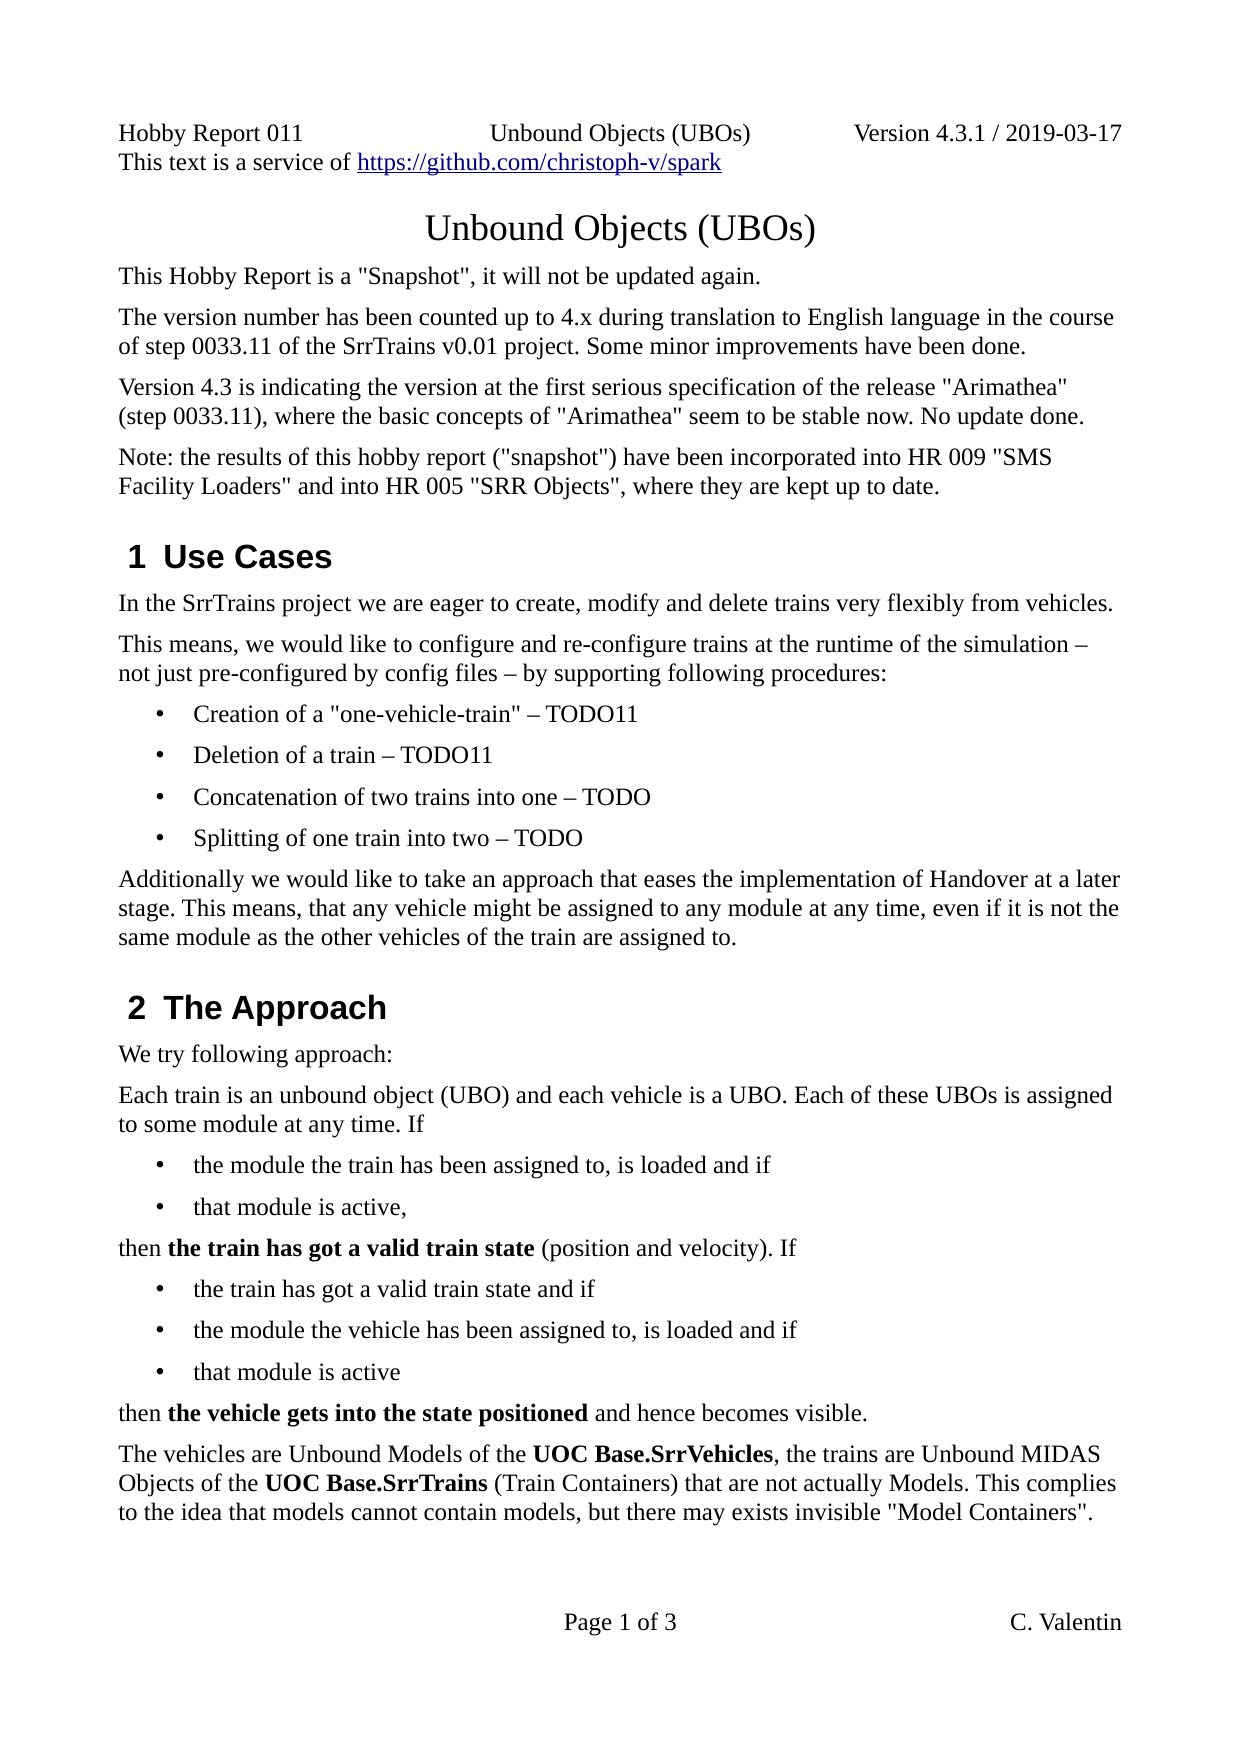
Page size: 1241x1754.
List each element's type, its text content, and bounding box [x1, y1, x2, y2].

text This means, we would like to configure and re-configure trains at the runtime of the simulation – not just pre-configured by config files – by supporting following procedures: [118, 629, 1122, 687]
list the train has got a valid train state and if [156, 1274, 1122, 1303]
list that module is active, [156, 1192, 1122, 1221]
list Creation of a "one-vehicle-train" – TODO11 [156, 699, 1122, 728]
list Splitting of one train into two – TODO [156, 823, 1122, 852]
text Each train is an unbound object (UBO) and each vehicle is a UBO. Each of these UBOs is assigned to some module at any time. If [118, 1081, 1122, 1138]
subtitle The Approach [118, 988, 1122, 1027]
text then the train has got a valid train state (position and velocity). If [118, 1233, 1122, 1262]
text Unbound Objects (UBOs) [118, 205, 1122, 248]
text then the vehicle gets into the state positioned and hence becomes visible. [118, 1398, 1122, 1427]
text This Hobby Report is a "Snapshot", it will not be updated again. [118, 261, 1122, 289]
text Version 4.3 is indicating the version at the first serious specification of the release "Arimathea" (step 0033.11), where the basic concepts of "Arimathea" seem to be stable now. No update done. [118, 372, 1122, 429]
list the module the vehicle has been assigned to, is loaded and if [156, 1316, 1122, 1344]
subtitle Use Cases [118, 537, 1122, 576]
list Concatenation of two trains into one – TODO [156, 782, 1122, 811]
text Note: the results of this hobby report ("snapshot") have been incorporated into HR 009 "SMS Facility Loaders" and into HR 005 "SRR Objects", where they are kept up to date. [118, 442, 1122, 499]
list Deletion of a train – TODO11 [156, 741, 1122, 769]
text We try following approach: [118, 1039, 1122, 1068]
text In the SrrTrains project we are eager to create, modify and delete trains very flexibly from vehicles. [118, 588, 1122, 617]
text The vehicles are Unbound Models of the UOC Base.SrrVehicles, the trains are Unbound MIDAS Objects of the UOC Base.SrrTrains (Train Containers) that are not actually Models. This complies to the idea that models cannot contain models, but there may exists invisible "Model Containers". [118, 1439, 1122, 1526]
text Additionally we would like to take an approach that eases the implementation of Handover at a later stage. This means, that any vehicle might be assigned to any module at any time, even if it is not the same module as the other vehicles of the train are assigned to. [118, 864, 1122, 951]
list that module is active [156, 1357, 1122, 1386]
text The version number has been counted up to 4.x during translation to English language in the course of step 0033.11 of the SrrTrains v0.01 project. Some minor improvements have been done. [118, 302, 1122, 359]
list the module the train has been assigned to, is loaded and if [156, 1151, 1122, 1179]
